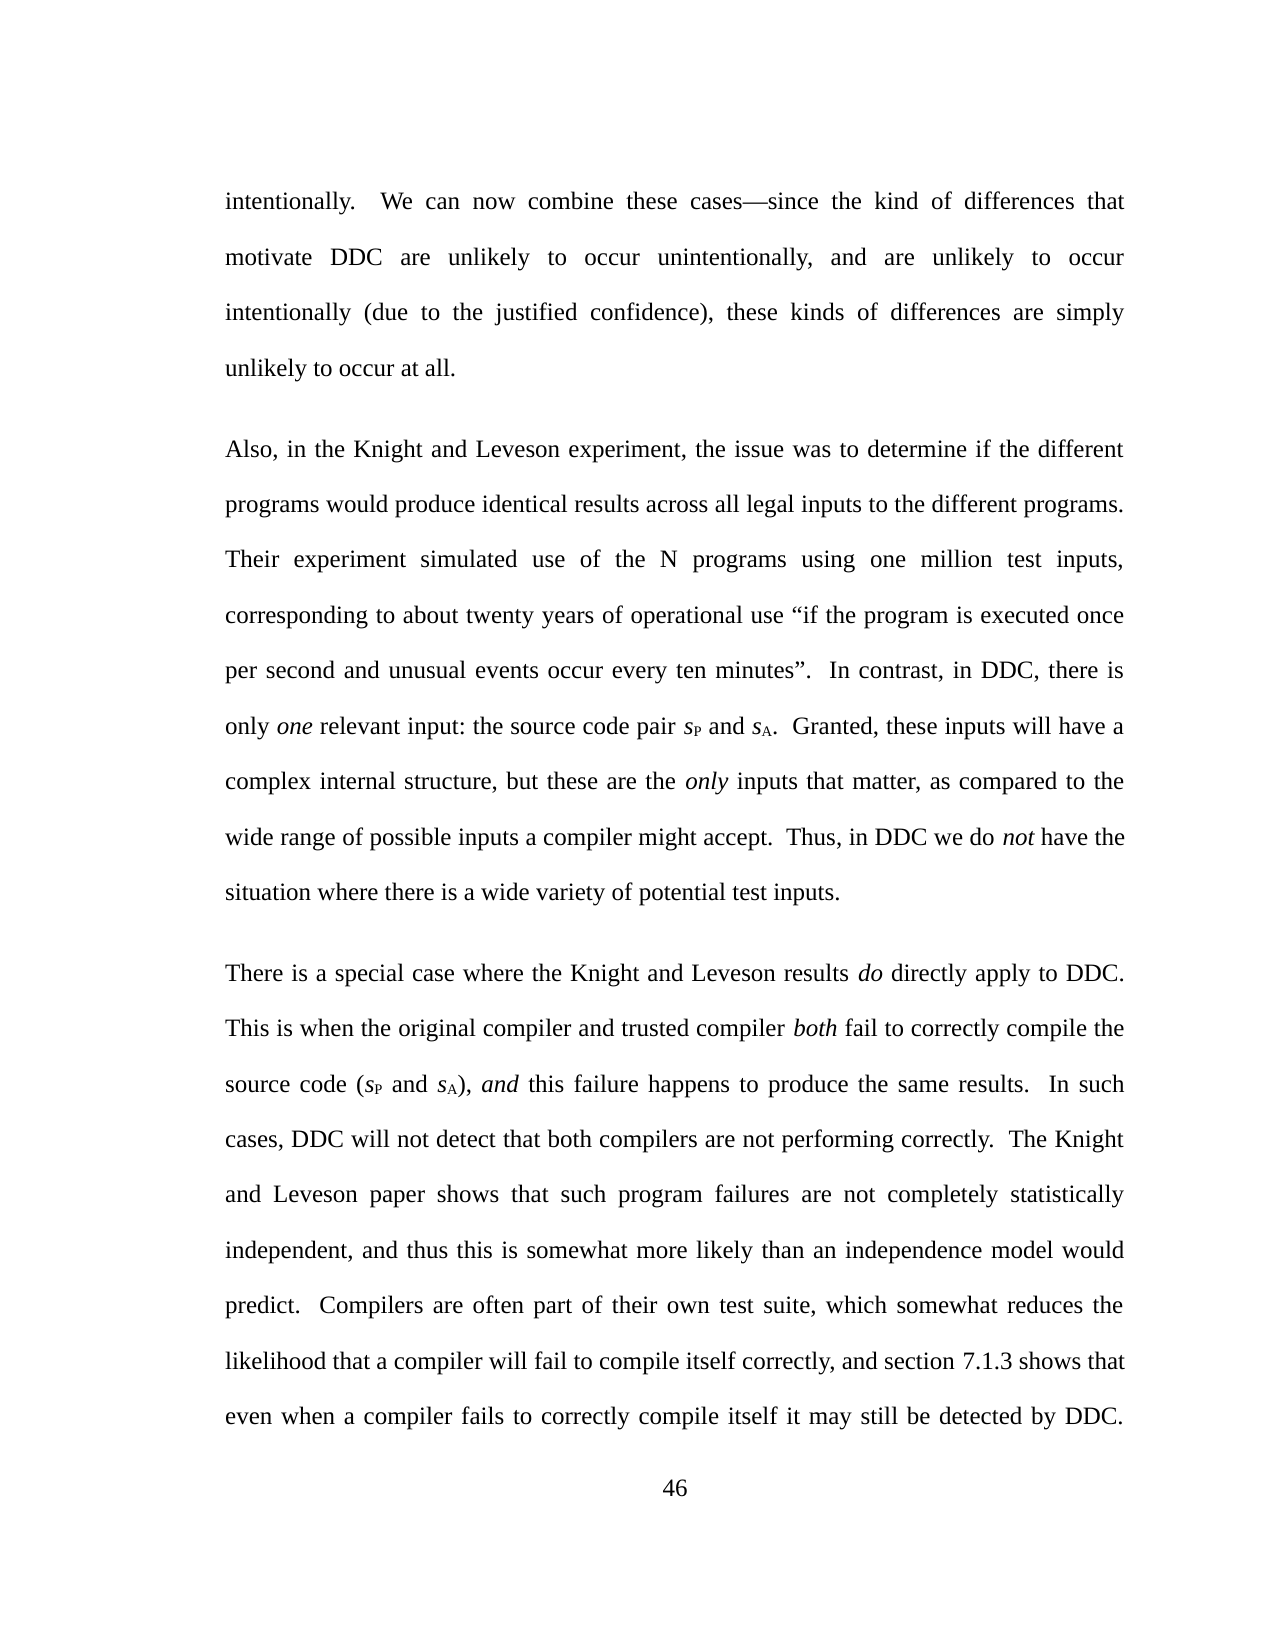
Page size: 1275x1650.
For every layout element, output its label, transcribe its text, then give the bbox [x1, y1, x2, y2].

text There is a special case where the Knight and Leveson results do directly apply to DDC. This is when the original compiler and trusted compiler both fail to correctly compile the source code (sP and sA), and this failure happens to produce the same results. In such cases, DDC will not detect that both compilers are not performing correctly. The Knight and Leveson paper shows that such program failures are not completely statistically independent, and thus this is somewhat more likely than an independence model would predict. Compilers are often part of their own test suite, which somewhat reduces the likelihood that a compiler will fail to compile itself correctly, and section 7.1.3 shows that even when a compiler fails to correctly compile itself it may still be detected by DDC. [225, 959, 1125, 1430]
text intentionally. We can now combine these cases—since the kind of differences that motivate DDC are unlikely to occur unintentionally, and are unlikely to occur intentionally (due to the justified confidence), these kinds of differences are simply unlikely to occur at all. [225, 187, 1125, 381]
text Also, in the Knight and Leveson experiment, the issue was to determine if the different programs would produce identical results across all legal inputs to the different programs. Their experiment simulated use of the N programs using one million test inputs, corresponding to about twenty years of operational use “if the program is executed once per second and unusual events occur every ten minutes”. In contrast, in DDC, there is only one relevant input: the source code pair sP and sA. Granted, these inputs will have a complex internal structure, but these are the only inputs that matter, as compared to the wide range of possible inputs a compiler might accept. Thus, in DDC we do not have the situation where there is a wide variety of potential test inputs. [225, 435, 1125, 906]
